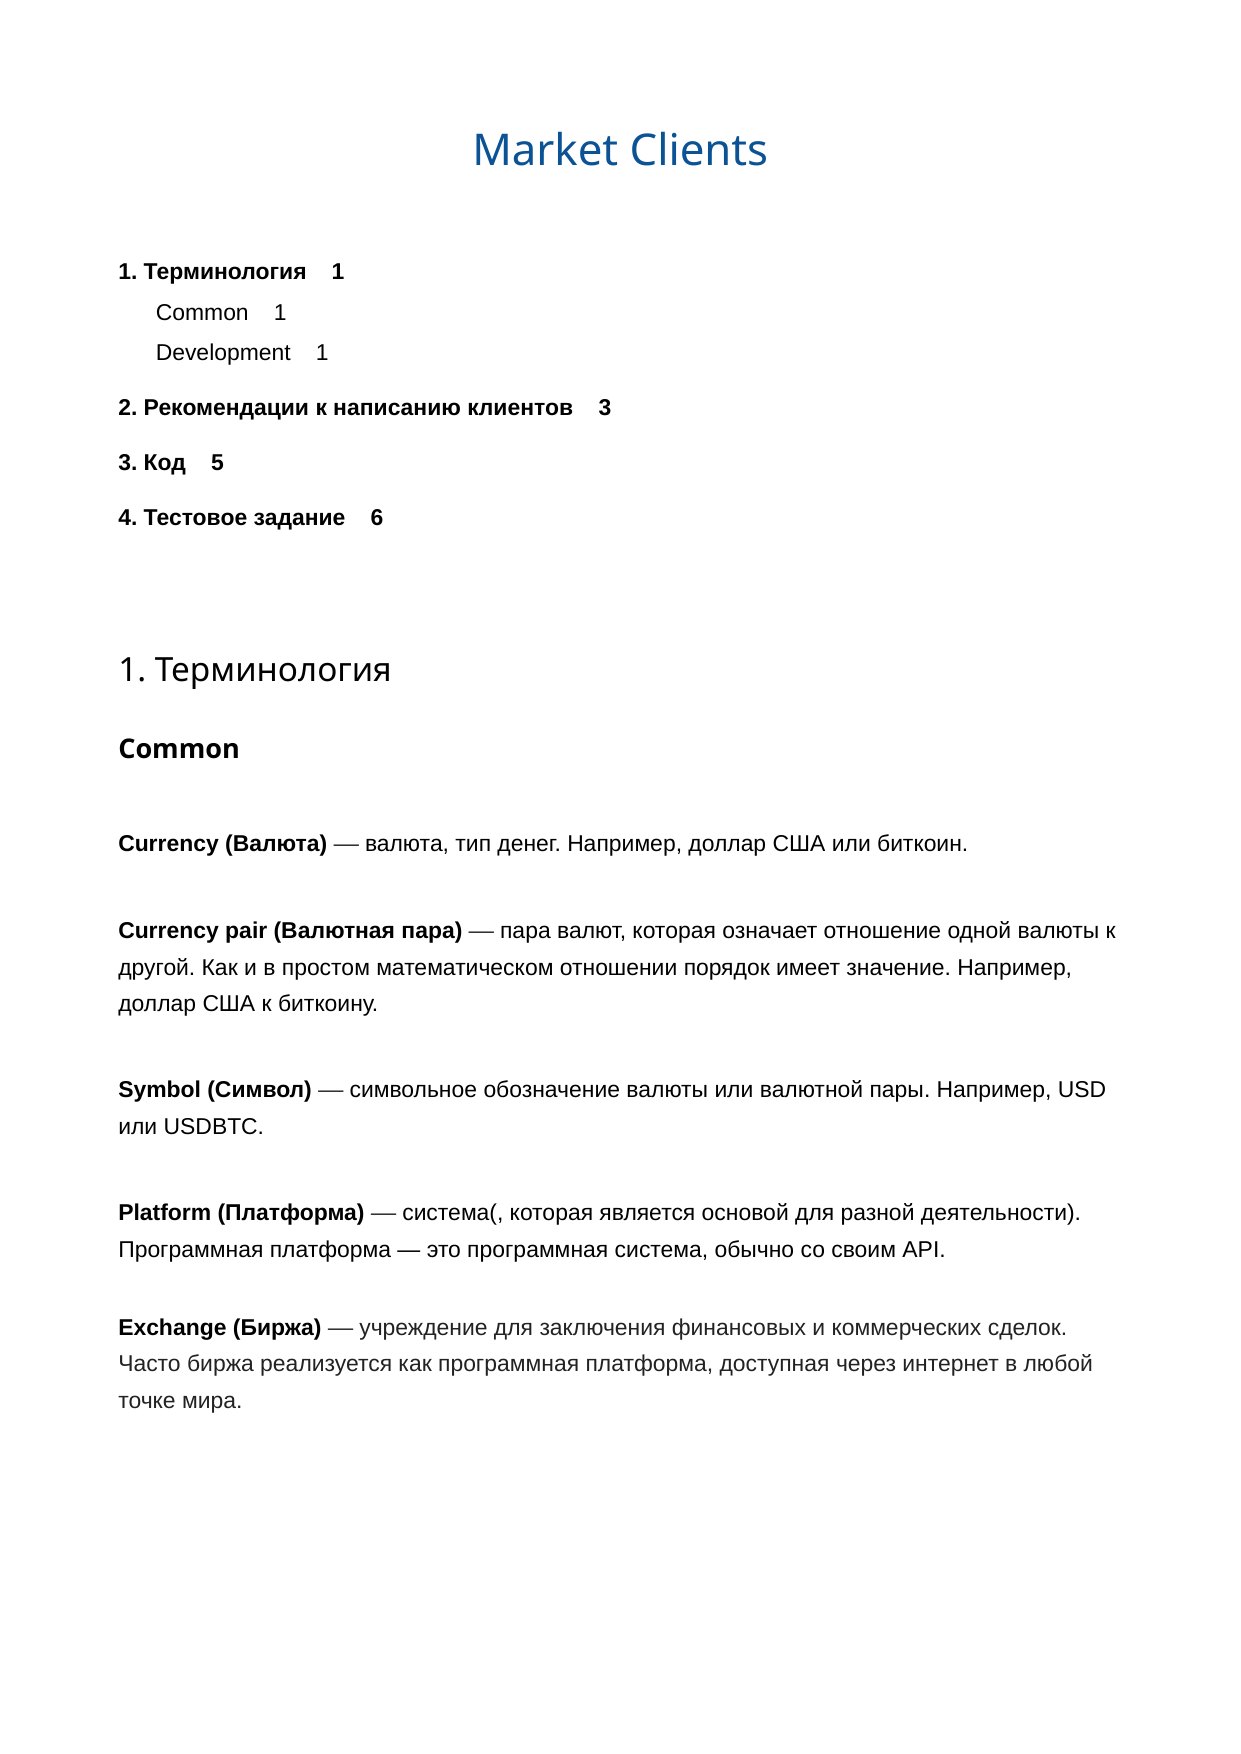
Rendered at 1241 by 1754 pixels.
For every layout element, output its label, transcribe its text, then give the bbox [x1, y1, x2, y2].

subtitle Common [118, 729, 1122, 766]
text  [118, 200, 1122, 229]
text 2. Рекомендации к написанию клиентов 3 [118, 392, 1122, 421]
text Common 1 [156, 297, 1122, 325]
text Currency pair (Валютная пара) — пара валют, которая означает отношение одной валюты к другой. Как и в простом математическом отношении порядок имеет значение. Например, доллар США к биткоину. [118, 915, 1122, 1017]
text 1. Терминология 1 [118, 256, 1122, 285]
text Currency (Валюта) — валюта, тип денег. Например, доллар США или биткоин. [118, 828, 1122, 857]
subtitle 1. Терминология [118, 646, 1122, 691]
text Market Clients [118, 118, 1122, 178]
text Platform (Платформа) — система(, которая является основой для разной деятельности). Программная платформа — это программная система, обычно со своим API. [118, 1197, 1122, 1262]
text Symbol (Символ) — символьное обозначение валюты или валютной пары. Например, USD или USDBTC. [118, 1074, 1122, 1139]
text Development 1 [156, 337, 1122, 366]
text Exchange (Биржа) — учреждение для заключения финансовых и коммерческих сделок. Часто биржа реализуется как программная платформа, доступная через интернет в любой точке мира. [118, 1312, 1122, 1413]
text 3. Код 5 [118, 447, 1122, 476]
text 4. Тестовое задание 6 [118, 502, 1122, 531]
